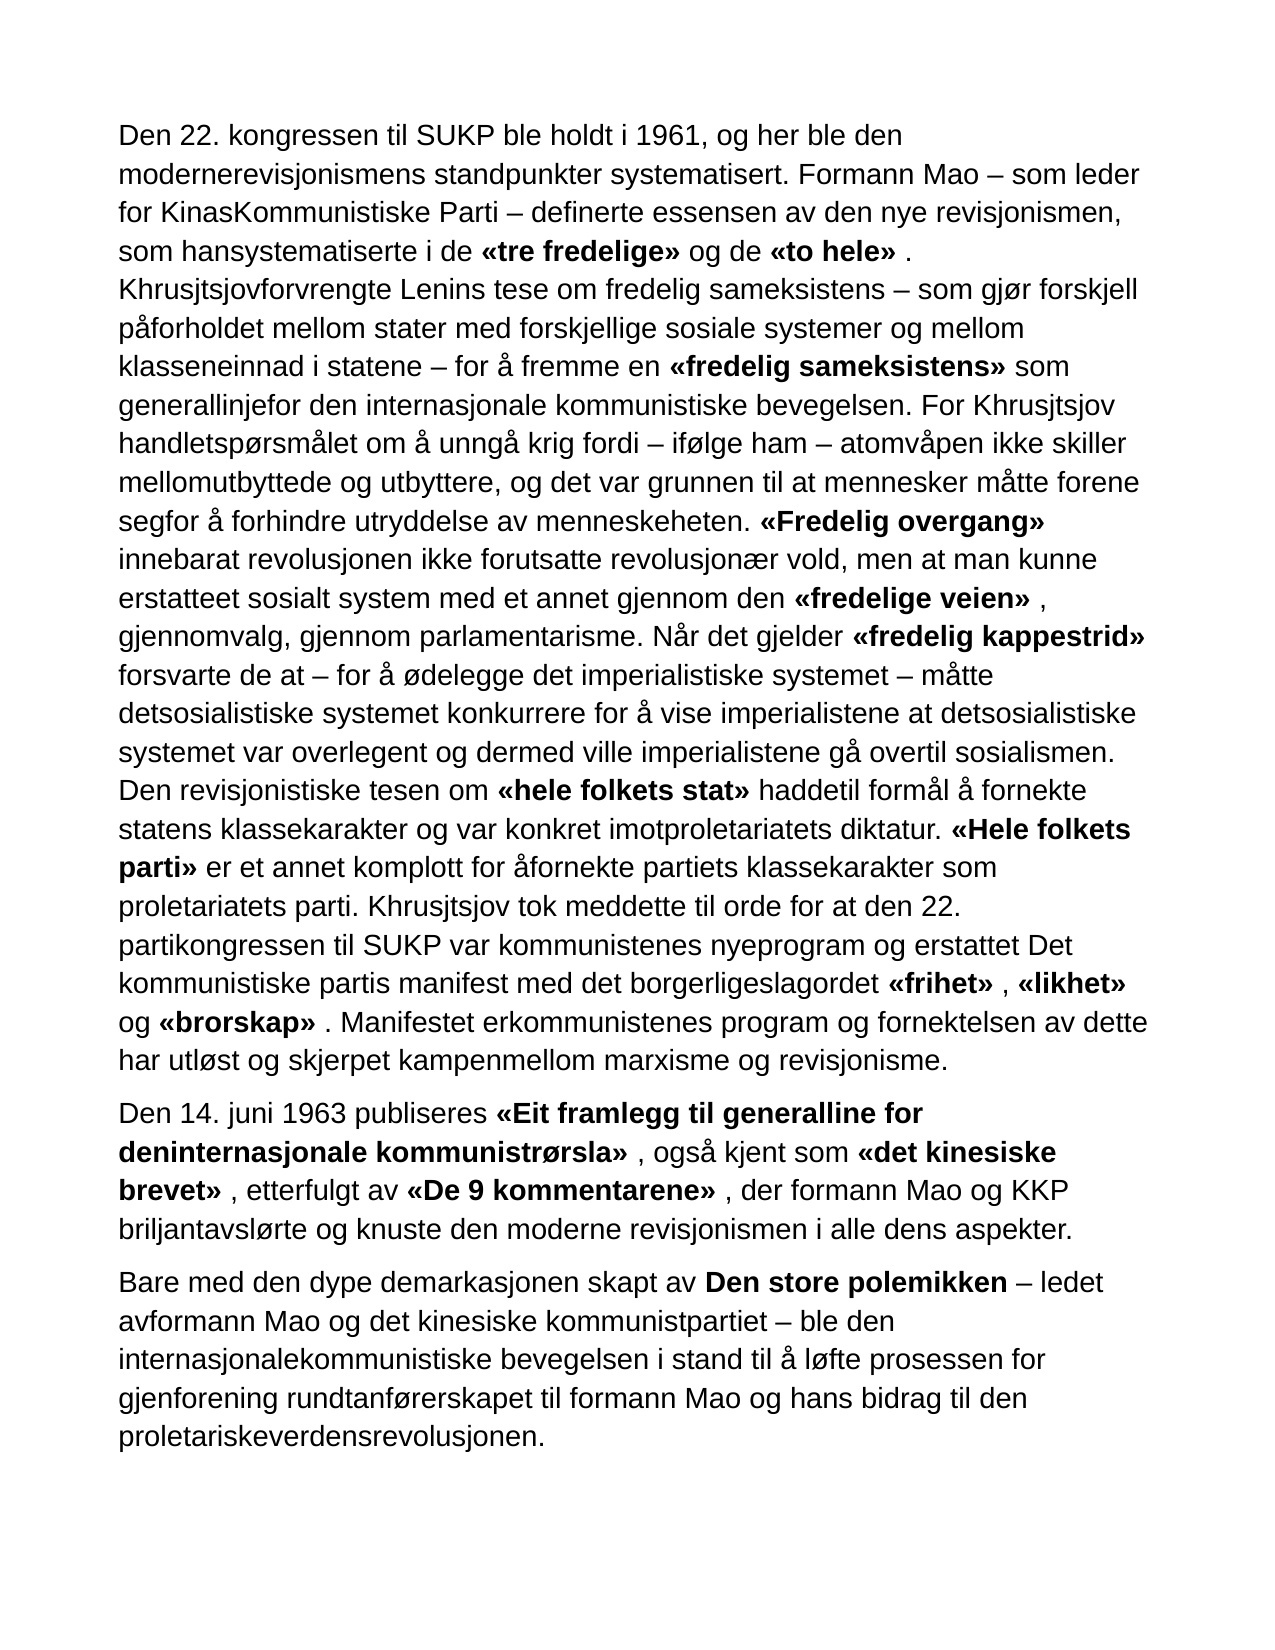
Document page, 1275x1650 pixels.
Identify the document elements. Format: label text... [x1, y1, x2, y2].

text Den 22. kongressen til SUKP ble holdt i 1961, og her ble den modernerevisjonismens standpunkter systematisert. Formann Mao – som leder for KinasKommunistiske Parti – definerte essensen av den nye revisjonismen, som hansystematiserte i de «tre fredelige» og de «to hele» . Khrusjtsjovforvrengte Lenins tese om fredelig sameksistens – som gjør forskjell påforholdet mellom stater med forskjellige sosiale systemer og mellom klasseneinnad i statene – for å fremme en «fredelig sameksistens» som generallinjefor den internasjonale kommunistiske bevegelsen. For Khrusjtsjov handletspørsmålet om å unngå krig fordi – ifølge ham – atomvåpen ikke skiller mellomutbyttede og utbyttere, og det var grunnen til at mennesker måtte forene segfor å forhindre utryddelse av menneskeheten. «Fredelig overgang» innebarat revolusjonen ikke forutsatte revolusjonær vold, men at man kunne erstatteet sosialt system med et annet gjennom den «fredelige veien» , gjennomvalg, gjennom parlamentarisme. Når det gjelder «fredelig kappestrid» forsvarte de at – for å ødelegge det imperialistiske systemet – måtte detsosialistiske systemet konkurrere for å vise imperialistene at detsosialistiske systemet var overlegent og dermed ville imperialistene gå overtil sosialismen. Den revisjonistiske tesen om «hele folkets stat» haddetil formål å fornekte statens klassekarakter og var konkret imotproletariatets diktatur. «Hele folkets parti» er et annet komplott for åfornekte partiets klassekarakter som proletariatets parti. Khrusjtsjov tok meddette til orde for at den 22. partikongressen til SUKP var kommunistenes nyeprogram og erstattet Det kommunistiske partis manifest med det borgerligeslagordet «frihet» , «likhet» og «brorskap» . Manifestet erkommunistenes program og fornektelsen av dette har utløst og skjerpet kampenmellom marxisme og revisjonisme. [118, 118, 1157, 1077]
text Den 14. juni 1963 publiseres «Eit framlegg til generalline for deninternasjonale kommunistrørsla» , også kjent som «det kinesiske brevet» , etterfulgt av «De 9 kommentarene» , der formann Mao og KKP briljantavslørte og knuste den moderne revisjonismen i alle dens aspekter. [118, 1096, 1157, 1245]
text Bare med den dype demarkasjonen skapt av Den store polemikken – ledet avformann Mao og det kinesiske kommunistpartiet – ble den internasjonalekommunistiske bevegelsen i stand til å løfte prosessen for gjenforening rundtanførerskapet til formann Mao og hans bidrag til den proletariskeverdensrevolusjonen. [118, 1265, 1157, 1453]
